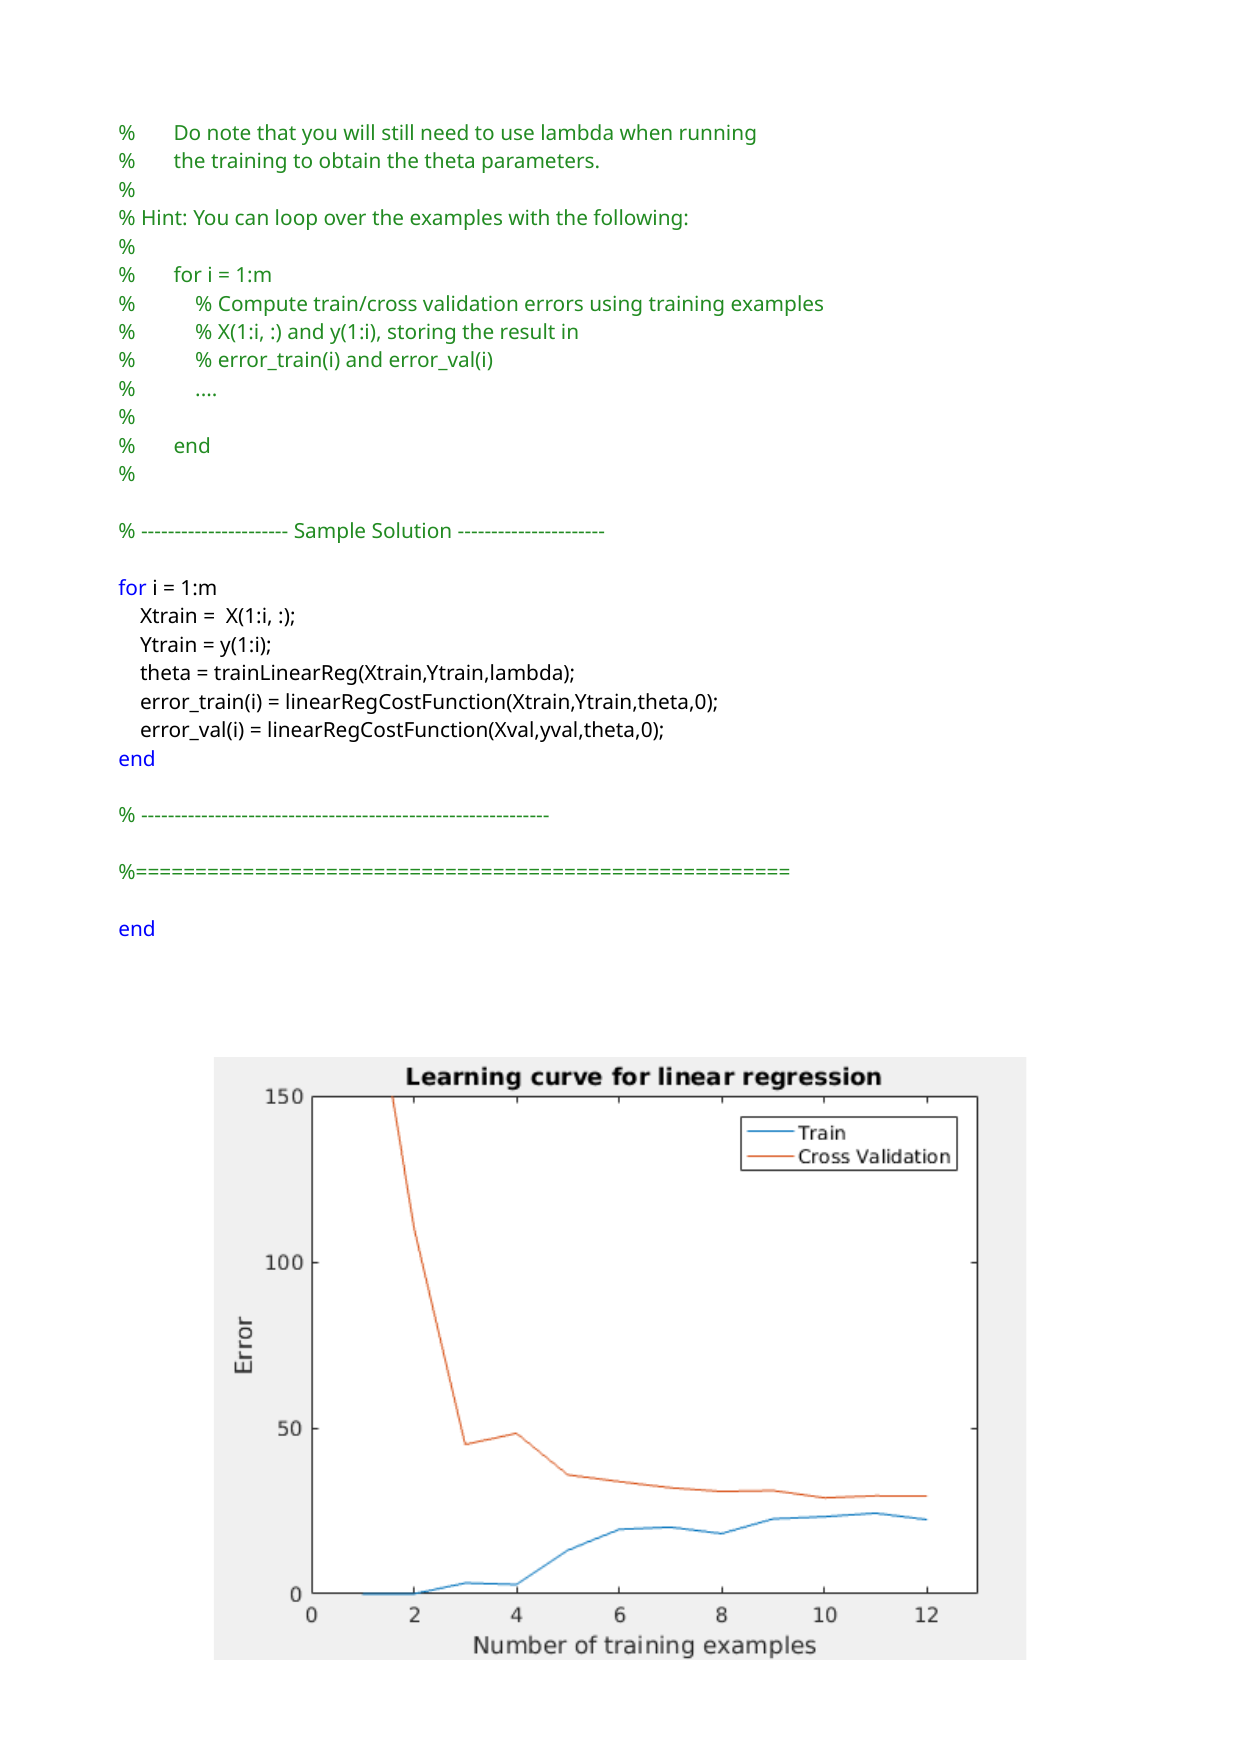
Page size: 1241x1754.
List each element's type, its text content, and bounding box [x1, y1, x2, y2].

text end [118, 914, 1122, 943]
text % [118, 232, 1122, 260]
text theta = trainLinearReg(Xtrain,Ytrain,lambda); [118, 658, 1122, 687]
text Xtrain = X(1:i, :); [118, 602, 1122, 630]
text error_val(i) = linearRegCostFunction(Xval,yval,theta,0); [118, 715, 1122, 744]
text % % error_train(i) and error_val(i) [118, 346, 1122, 374]
text % ------------------------------------------------------------- [118, 801, 1122, 829]
text % [118, 459, 1122, 488]
text %======================================================= [118, 857, 1122, 886]
text % end [118, 431, 1122, 459]
picture [213, 1057, 1027, 1660]
text end [118, 744, 1122, 772]
text % .... [118, 374, 1122, 402]
text % for i = 1:m [118, 260, 1122, 289]
text % Hint: You can loop over the examples with the following: [118, 203, 1122, 232]
text % [118, 402, 1122, 431]
text % Do note that you will still need to use lambda when running [118, 118, 1122, 147]
text % ---------------------- Sample Solution ---------------------- [118, 516, 1122, 545]
text error_train(i) = linearRegCostFunction(Xtrain,Ytrain,theta,0); [118, 687, 1122, 715]
text % % X(1:i, :) and y(1:i), storing the result in [118, 317, 1122, 346]
text % % Compute train/cross validation errors using training examples [118, 289, 1122, 317]
text Ytrain = y(1:i); [118, 630, 1122, 658]
text % the training to obtain the theta parameters. [118, 147, 1122, 175]
text % [118, 175, 1122, 203]
text for i = 1:m [118, 573, 1122, 602]
